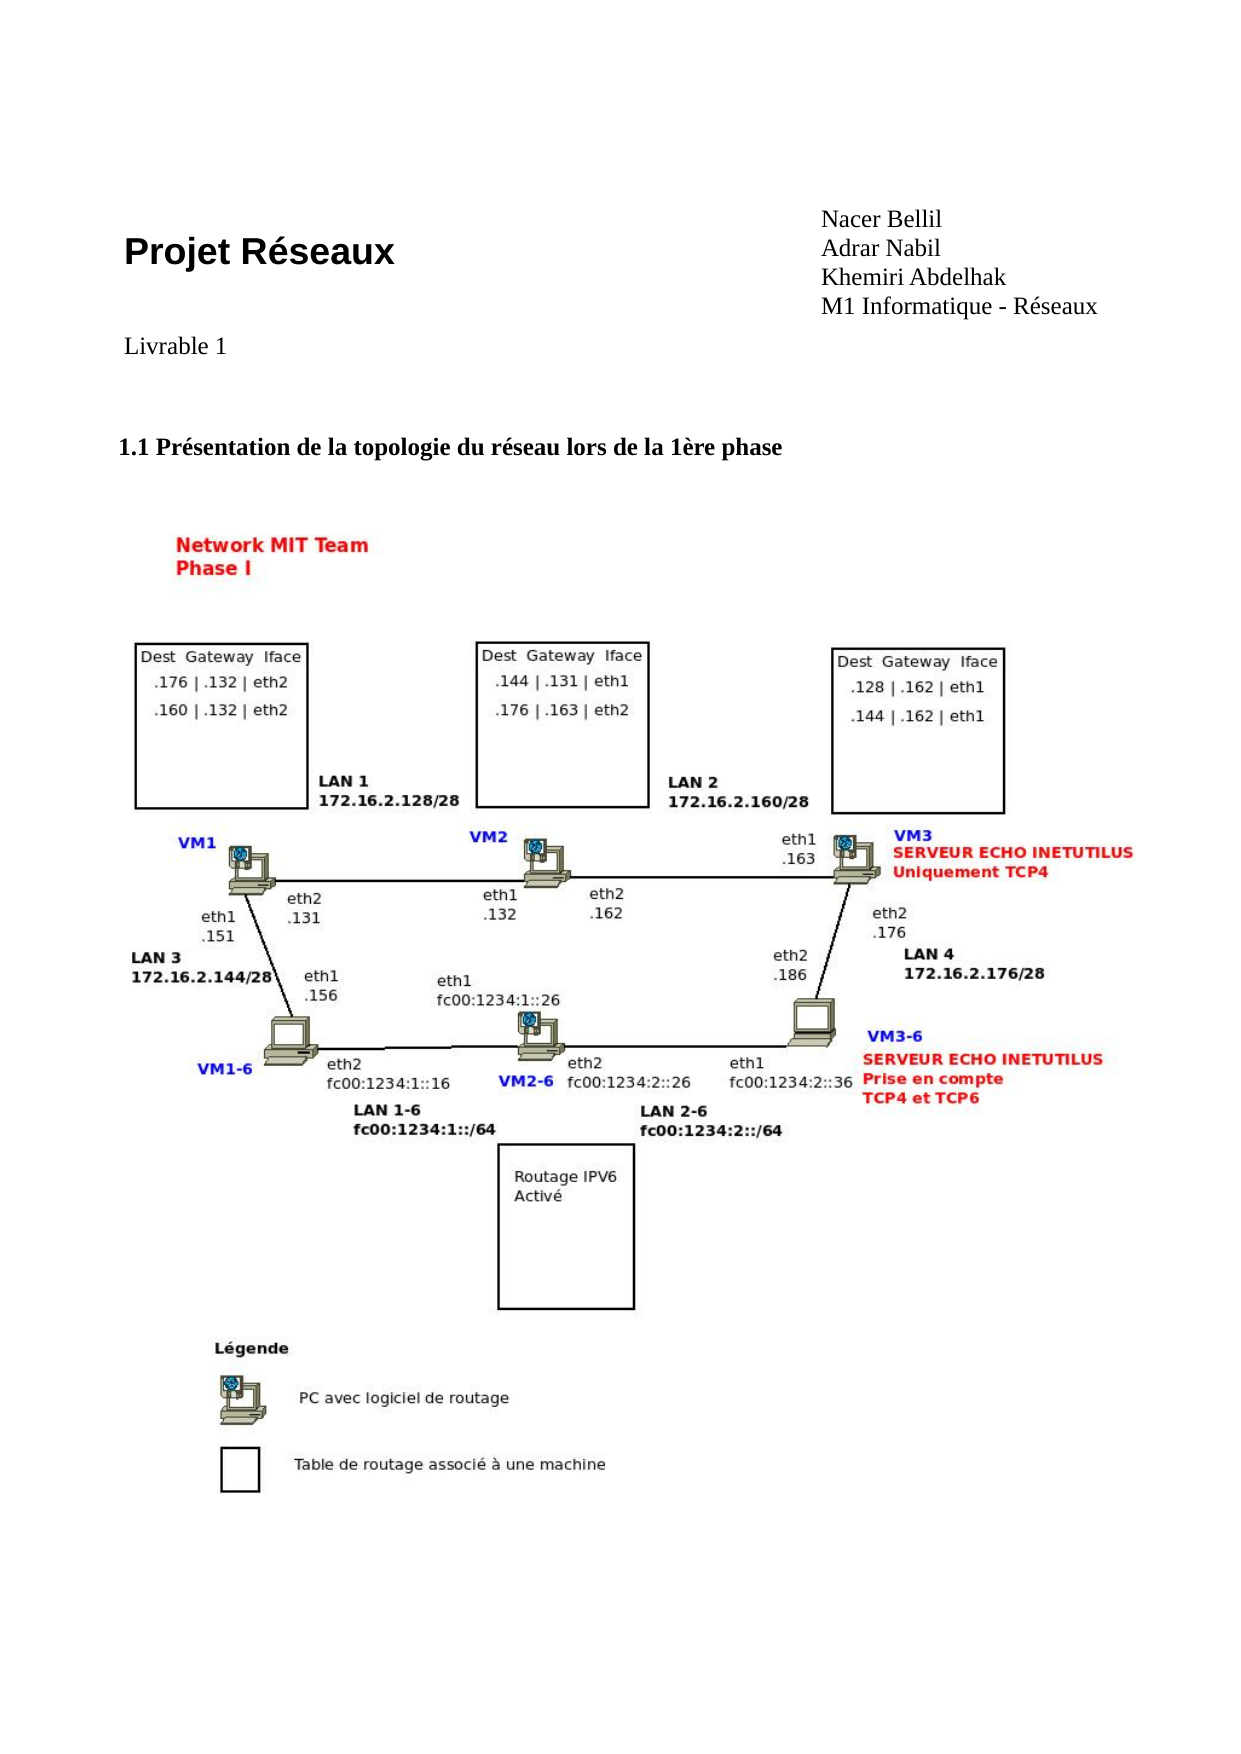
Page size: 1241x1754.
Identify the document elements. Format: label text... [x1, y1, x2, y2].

table_header Projet Réseaux [118, 199, 815, 325]
table_cell Livrable 1 [118, 325, 815, 365]
table_cell [815, 325, 1123, 365]
picture [131, 535, 1136, 1494]
text 1.1 Présentation de la topologie du réseau lors de la 1ère phase [118, 432, 1122, 460]
table_header Nacer Bellil Adrar Nabil Khemiri Abdelhak M1 Informatique - Réseaux [815, 199, 1123, 325]
